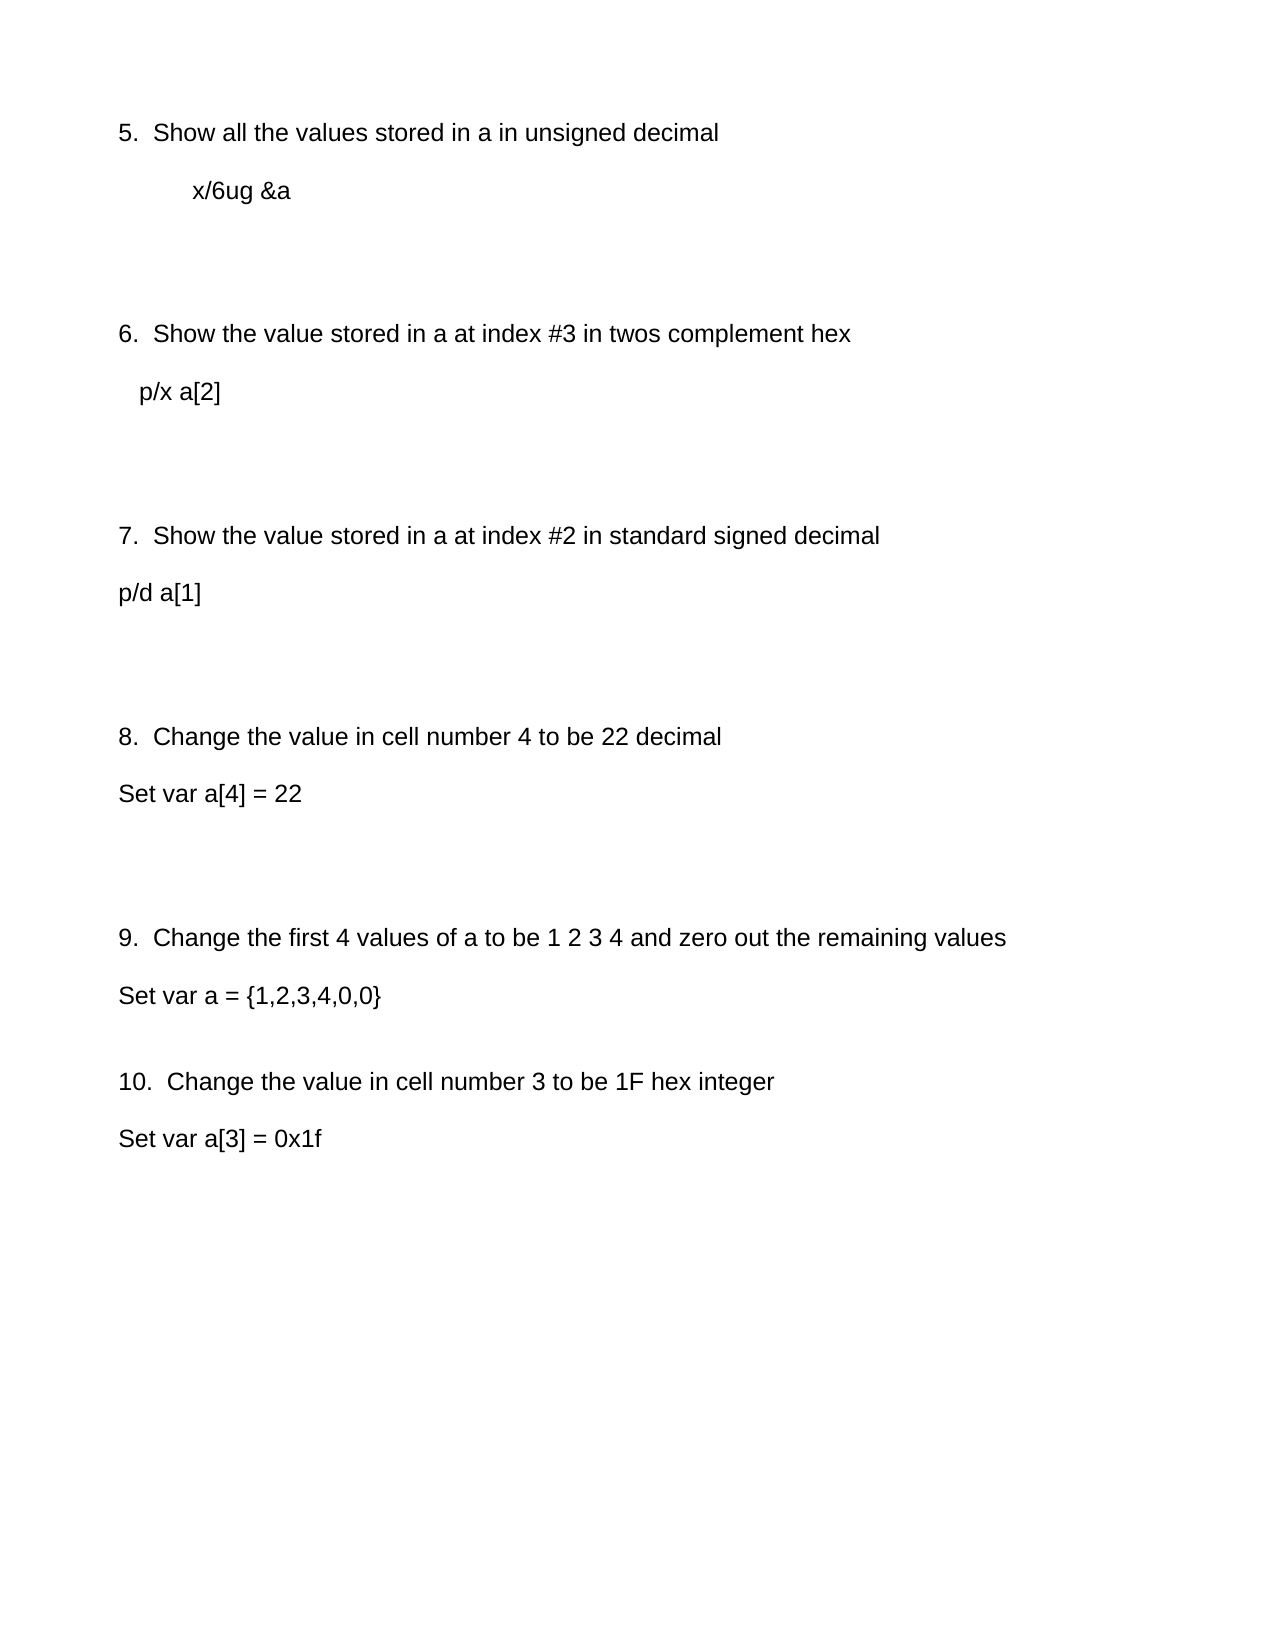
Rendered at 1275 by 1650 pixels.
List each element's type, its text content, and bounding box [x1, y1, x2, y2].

text Set var a[4] = 22 [118, 779, 1157, 808]
text Set var a = {1,2,3,4,0,0} [118, 981, 1157, 1009]
text 8. Change the value in cell number 4 to be 22 decimal [118, 722, 1157, 751]
text p/x a[2] [118, 377, 1157, 406]
text 5. Show all the values stored in a in unsigned decimal [118, 118, 1157, 147]
text 6. Show the value stored in a at index #3 in twos complement hex [118, 319, 1157, 348]
text x/6ug &a [118, 176, 1157, 204]
text p/d a[1] [118, 578, 1157, 607]
text 9. Change the first 4 values of a to be 1 2 3 4 and zero out the remaining values [118, 923, 1157, 952]
text Set var a[3] = 0x1f [118, 1124, 1157, 1153]
text 7. Show the value stored in a at index #2 in standard signed decimal [118, 521, 1157, 549]
text 10. Change the value in cell number 3 to be 1F hex integer [118, 1067, 1157, 1096]
